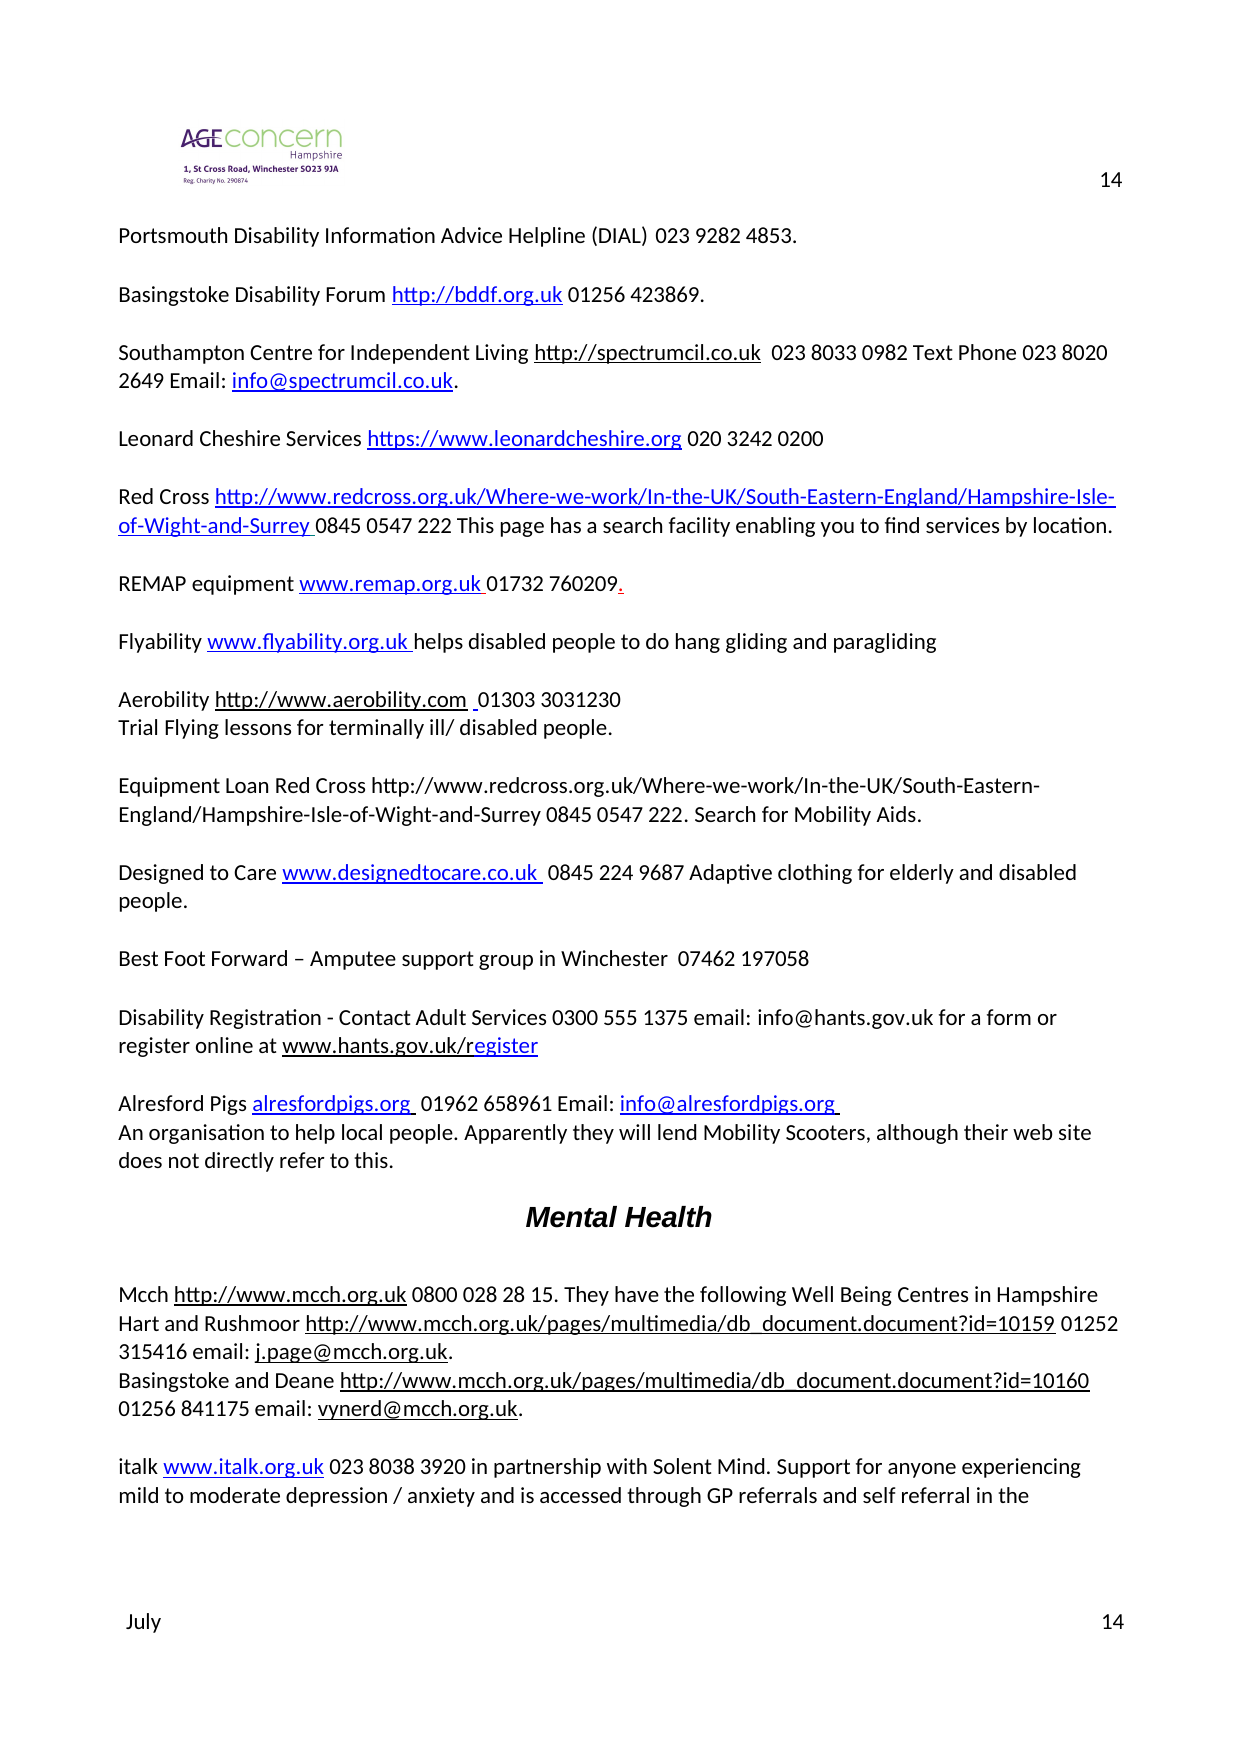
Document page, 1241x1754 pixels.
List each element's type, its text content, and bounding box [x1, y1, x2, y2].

text Basingstoke Disability Forum http://bddf.org.uk 01256 423869. [118, 279, 1122, 308]
text Trial Flying lessons for terminally ill/ disabled people. [118, 713, 1122, 742]
text Equipment Loan Red Cross http://www.redcross.org.uk/Where-we-work/In-the-UK/South-Eastern-England/Hampshire-Isle-of-Wight-and-Surrey 0845 0547 222. Search for Mobility Aids. [118, 771, 1122, 828]
text Basingstoke and Deane http://www.mcch.org.uk/pages/multimedia/db_document.document?id=10160 01256 841175 email: vynerd@mcch.org.uk. [118, 1366, 1122, 1423]
text Southampton Centre for Independent Living http://spectrumcil.co.uk 023 8033 0982 Text Phone 023 8020 2649 Email: info@spectrumcil.co.uk. [118, 337, 1122, 394]
text REMAP equipment www.remap.org.uk 01732 760209. [118, 569, 1122, 597]
text Leonard Cheshire Services https://www.leonardcheshire.org 020 3242 0200 [118, 424, 1122, 453]
text An organisation to help local people. Apparently they will lend Mobility Scooters, although their web site does not directly refer to this. [118, 1117, 1122, 1174]
text Portsmouth Disability Information Advice Helpline (DIAL) 023 9282 4853. [118, 221, 1122, 250]
text Aerobility http://www.aerobility.com 01303 3031230 [118, 685, 1122, 713]
text Mcch http://www.mcch.org.uk 0800 028 28 15. They have the following Well Being Centres in Hampshire [118, 1280, 1122, 1309]
text Designed to Care www.designedtocare.co.uk 0845 224 9687 Adaptive clothing for elderly and disabled people. [118, 858, 1122, 915]
picture [178, 119, 345, 186]
text Best Foot Forward – Amputee support group in Winchester 07462 197058 [118, 944, 1122, 973]
text Flyability www.flyability.org.uk helps disabled people to do hang gliding and paragliding [118, 627, 1122, 655]
text italk www.italk.org.uk 023 8038 3920 in partnership with Solent Mind. Support for anyone experiencing mild to moderate depression / anxiety and is accessed through GP referrals and self referral in the [118, 1452, 1122, 1509]
subtitle Mental Health [118, 1199, 1122, 1233]
text Alresford Pigs alresfordpigs.org 01962 658961 Email: info@alresfordpigs.org [118, 1089, 1122, 1117]
text Disability Registration - Contact Adult Services 0300 555 1375 email: info@hants.gov.uk for a form or register online at www.hants.gov.uk/register [118, 1002, 1122, 1059]
text Hart and Rushmoor http://www.mcch.org.uk/pages/multimedia/db_document.document?id=10159 01252 315416 email: j.page@mcch.org.uk. [118, 1309, 1122, 1366]
text Red Cross http://www.redcross.org.uk/Where-we-work/In-the-UK/South-Eastern-England/Hampshire-Isle-of-Wight-and-Surrey 0845 0547 222 This page has a search facility enabling you to find services by location. [118, 482, 1122, 539]
